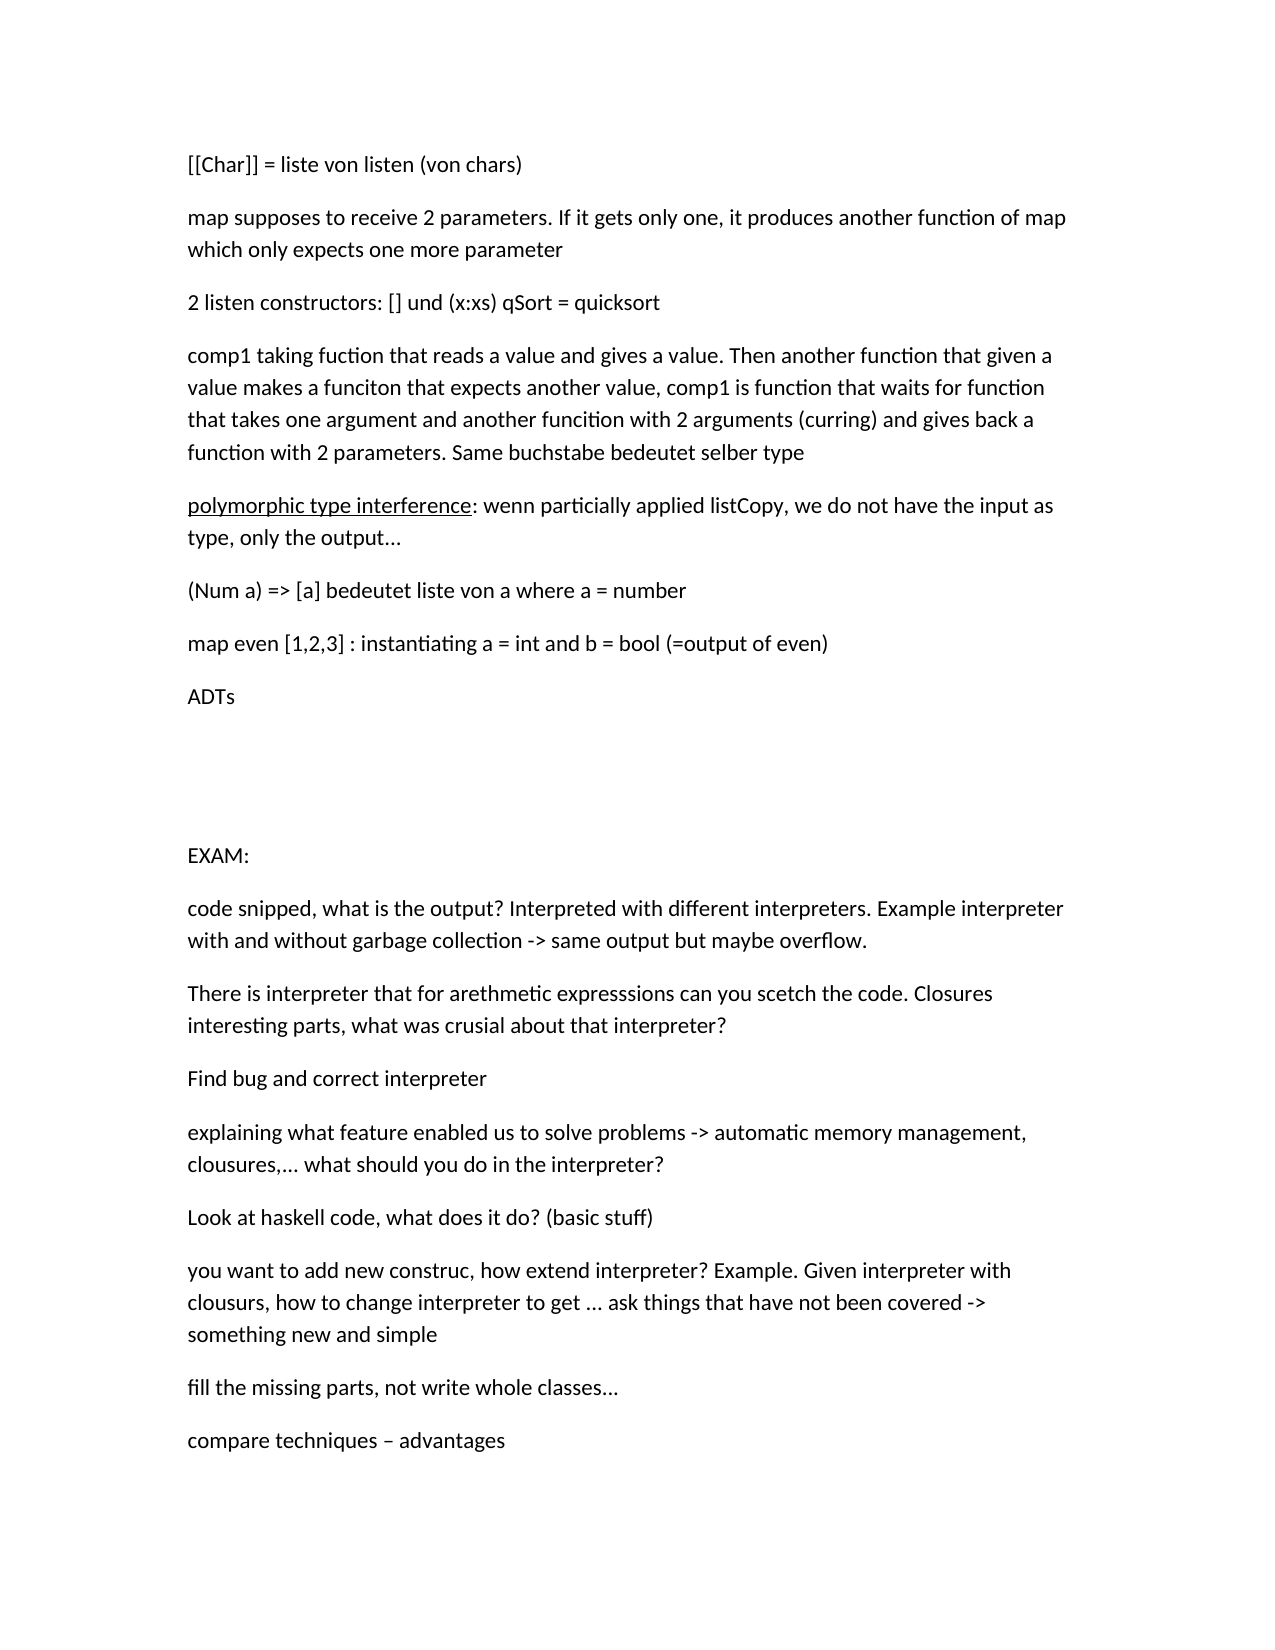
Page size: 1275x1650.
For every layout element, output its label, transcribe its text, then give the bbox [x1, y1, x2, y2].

text ADTs [187, 682, 1087, 710]
text map even [1,2,3] : instantiating a = int and b = bool (=output of even) [187, 629, 1087, 657]
text fill the missing parts, not write whole classes... [187, 1373, 1087, 1401]
text Look at haskell code, what does it do? (basic stuff) [187, 1203, 1087, 1231]
text There is interpreter that for arethmetic expresssions can you scetch the code. Closures interesting parts, what was crusial about that interpreter? [187, 979, 1087, 1039]
text Find bug and correct interpreter [187, 1064, 1087, 1093]
text comp1 taking fuction that reads a value and gives a value. Then another function that given a value makes a funciton that expects another value, comp1 is function that waits for function that takes one argument and another funcition with 2 arguments (curring) and gives back a function with 2 parameters. Same buchstabe bedeutet selber type [187, 341, 1087, 466]
text code snipped, what is the output? Interpreted with different interpreters. Example interpreter with and without garbage collection -> same output but maybe overflow. [187, 894, 1087, 954]
text 2 listen constructors: [] und (x:xs) qSort = quicksort [187, 288, 1087, 316]
text explaining what feature enabled us to solve problems -> automatic memory management, clousures,... what should you do in the interpreter? [187, 1118, 1087, 1178]
text (Num a) => [a] bedeutet liste von a where a = number [187, 576, 1087, 604]
text EXAM: [187, 841, 1087, 869]
text [[Char]] = liste von listen (von chars) [187, 150, 1087, 178]
text compare techniques – advantages [187, 1426, 1087, 1454]
text map supposes to receive 2 parameters. If it gets only one, it produces another function of map which only expects one more parameter [187, 203, 1087, 263]
text you want to add new construc, how extend interpreter? Example. Given interpreter with clousurs, how to change interpreter to get ... ask things that have not been covered -> something new and simple [187, 1256, 1087, 1348]
text polymorphic type interference: wenn particially applied listCopy, we do not have the input as type, only the output... [187, 491, 1087, 551]
